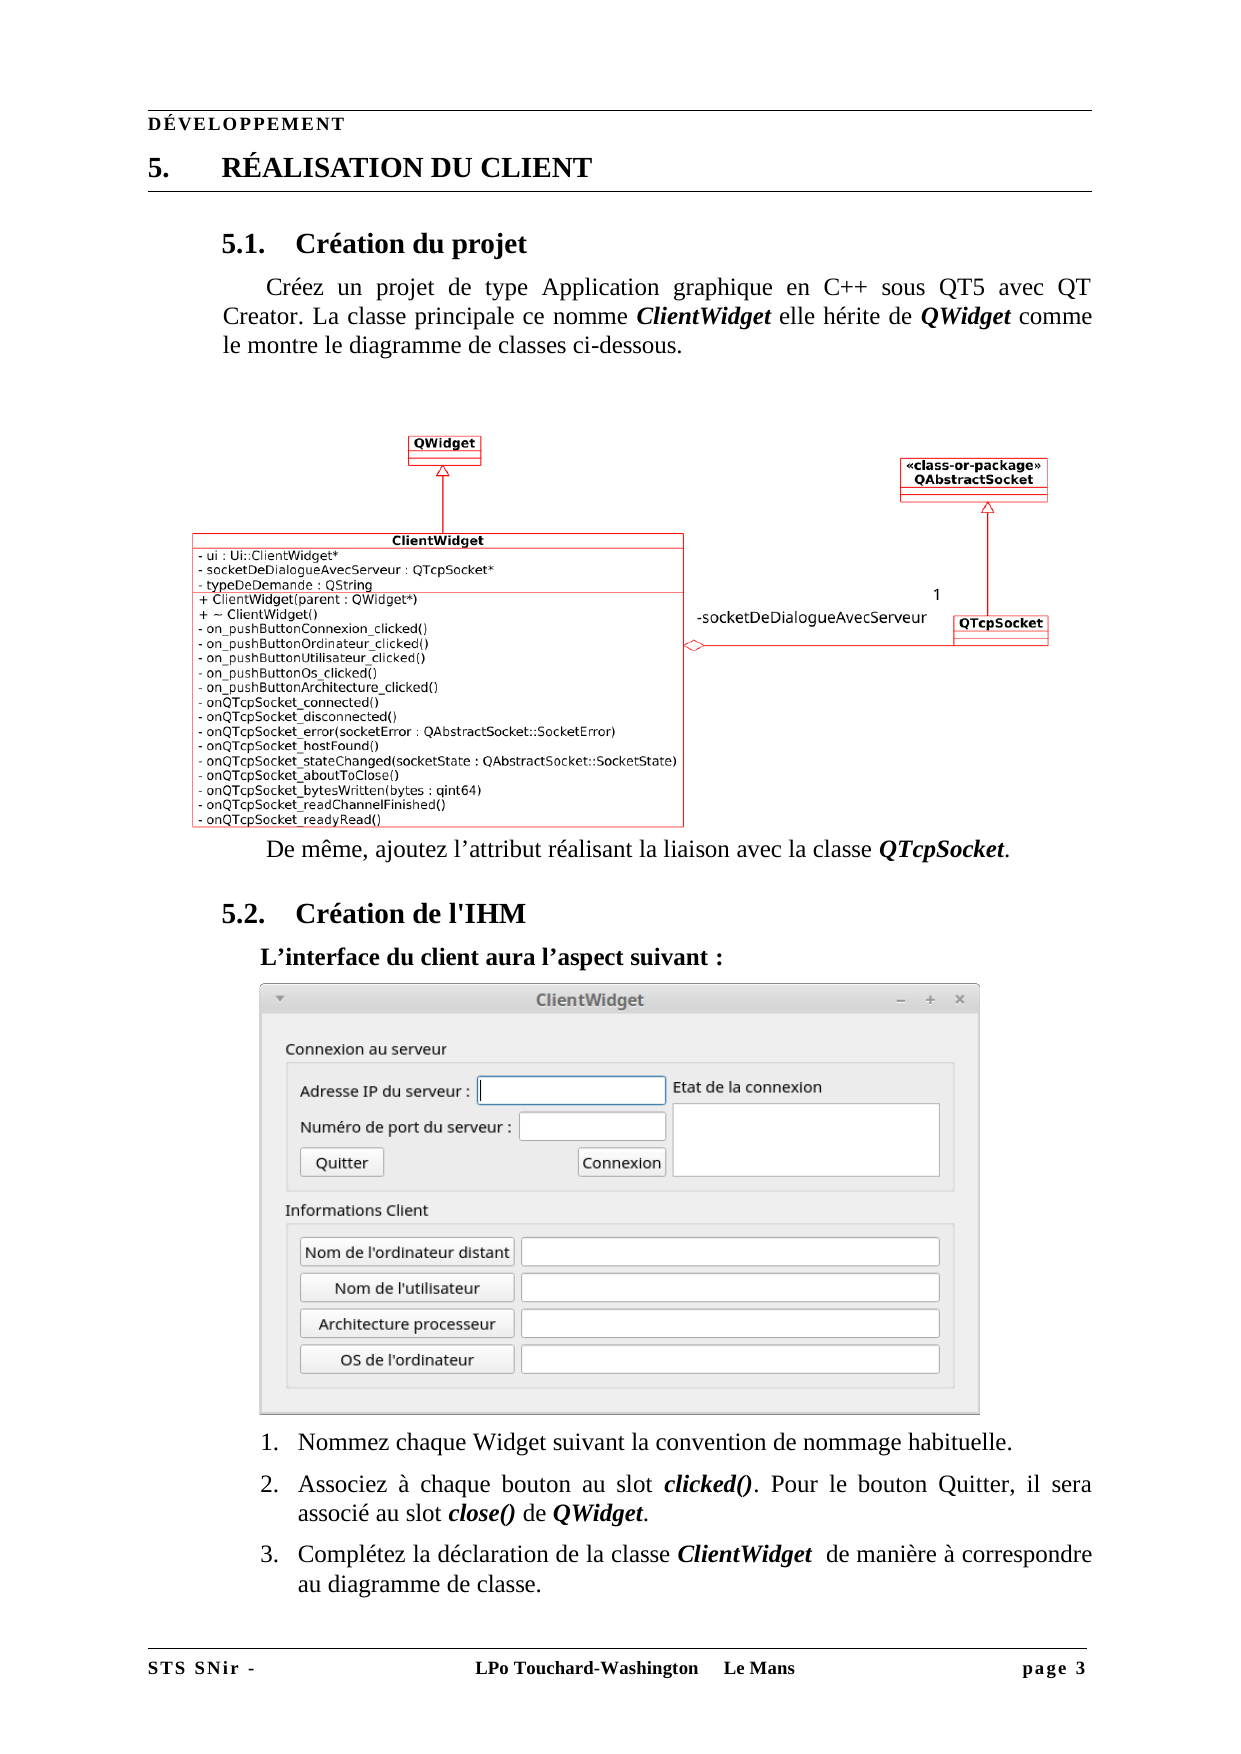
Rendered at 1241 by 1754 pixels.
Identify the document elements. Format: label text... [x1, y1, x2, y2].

list Complétez la déclaration de la classe ClientWidget de manière à correspondre au diagramme de classe. [260, 1539, 1092, 1597]
subtitle Création de l'IHM [221, 900, 1092, 929]
subtitle Réalisation du client [148, 148, 1092, 191]
text De même, ajoutez l’attribut réalisant la liaison avec la classe QTcpSocket. [223, 383, 1092, 863]
text L’interface du client aura l’aspect suivant : [260, 942, 1092, 971]
list Associez à chaque bouton au slot clicked(). Pour le bouton Quitter, il sera associé au slot close() de QWidget. [260, 1469, 1092, 1527]
picture [259, 983, 980, 1415]
text Créez un projet de type Application graphique en C++ sous QT5 avec QT Creator. La classe principale ce nomme ClientWidget elle hérite de QWidget comme le montre le diagramme de classes ci-dessous. [223, 272, 1092, 359]
list Nommez chaque Widget suivant la convention de nommage habituelle. [260, 1427, 1092, 1456]
picture [185, 371, 1055, 834]
subtitle Création du projet [221, 230, 1092, 259]
